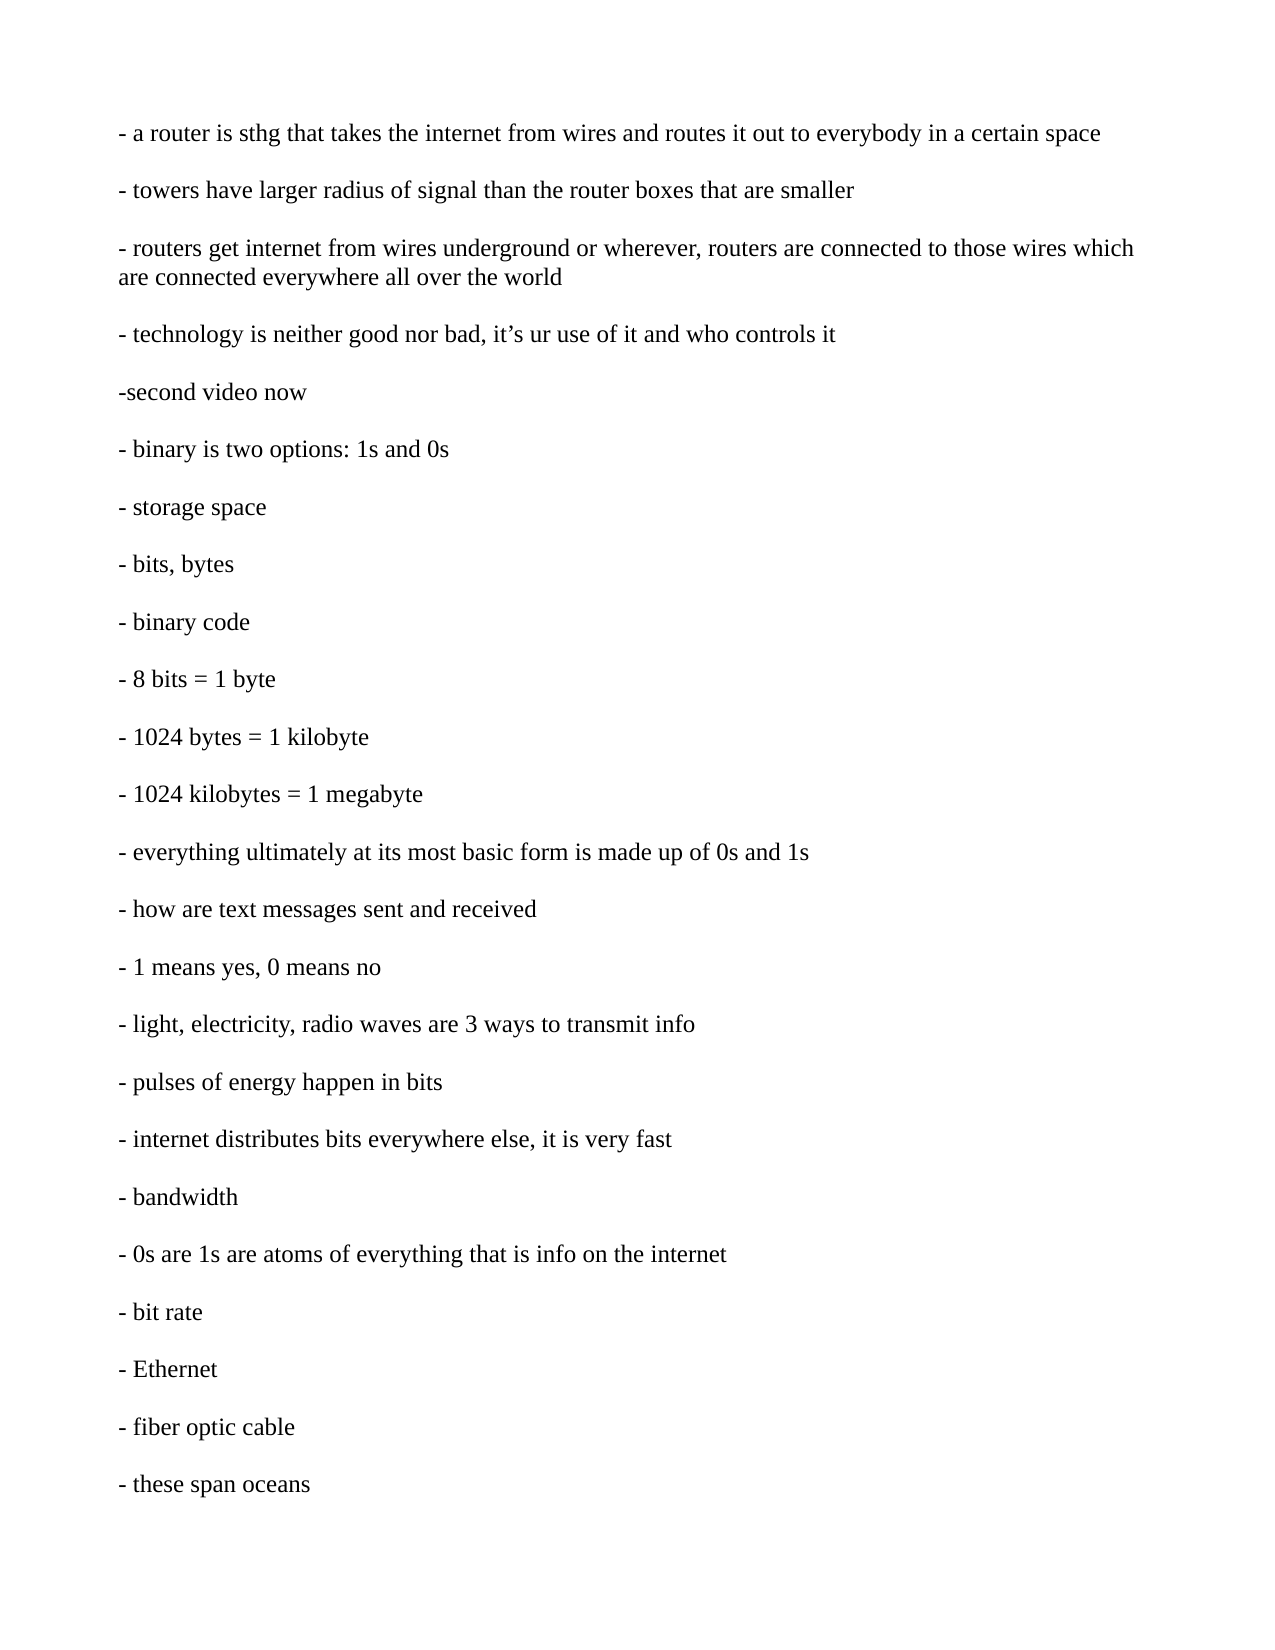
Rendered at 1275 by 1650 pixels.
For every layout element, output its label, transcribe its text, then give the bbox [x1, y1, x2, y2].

text -second video now [118, 377, 1157, 406]
text - 8 bits = 1 byte [118, 664, 1157, 693]
text - binary is two options: 1s and 0s [118, 434, 1157, 463]
text - 1024 kilobytes = 1 megabyte [118, 779, 1157, 808]
text - routers get internet from wires underground or wherever, routers are connected to those wires which are connected everywhere all over the world [118, 233, 1157, 291]
text - light, electricity, radio waves are 3 ways to transmit info [118, 1009, 1157, 1038]
text - a router is sthg that takes the internet from wires and routes it out to everybody in a certain space [118, 118, 1157, 147]
text - 0s are 1s are atoms of everything that is info on the internet [118, 1239, 1157, 1268]
text - storage space [118, 492, 1157, 521]
text - internet distributes bits everywhere else, it is very fast [118, 1124, 1157, 1153]
text - 1 means yes, 0 means no [118, 952, 1157, 981]
text - pulses of energy happen in bits [118, 1067, 1157, 1096]
text - these span oceans [118, 1469, 1157, 1498]
text - technology is neither good nor bad, it’s ur use of it and who controls it [118, 319, 1157, 348]
text - bandwidth [118, 1182, 1157, 1211]
text - Ethernet [118, 1354, 1157, 1383]
text - how are text messages sent and received [118, 894, 1157, 923]
text - everything ultimately at its most basic form is made up of 0s and 1s [118, 837, 1157, 866]
text - 1024 bytes = 1 kilobyte [118, 722, 1157, 751]
text - bits, bytes [118, 549, 1157, 578]
text - towers have larger radius of signal than the router boxes that are smaller [118, 176, 1157, 204]
text - binary code [118, 607, 1157, 636]
text - fiber optic cable [118, 1412, 1157, 1441]
text - bit rate [118, 1297, 1157, 1326]
